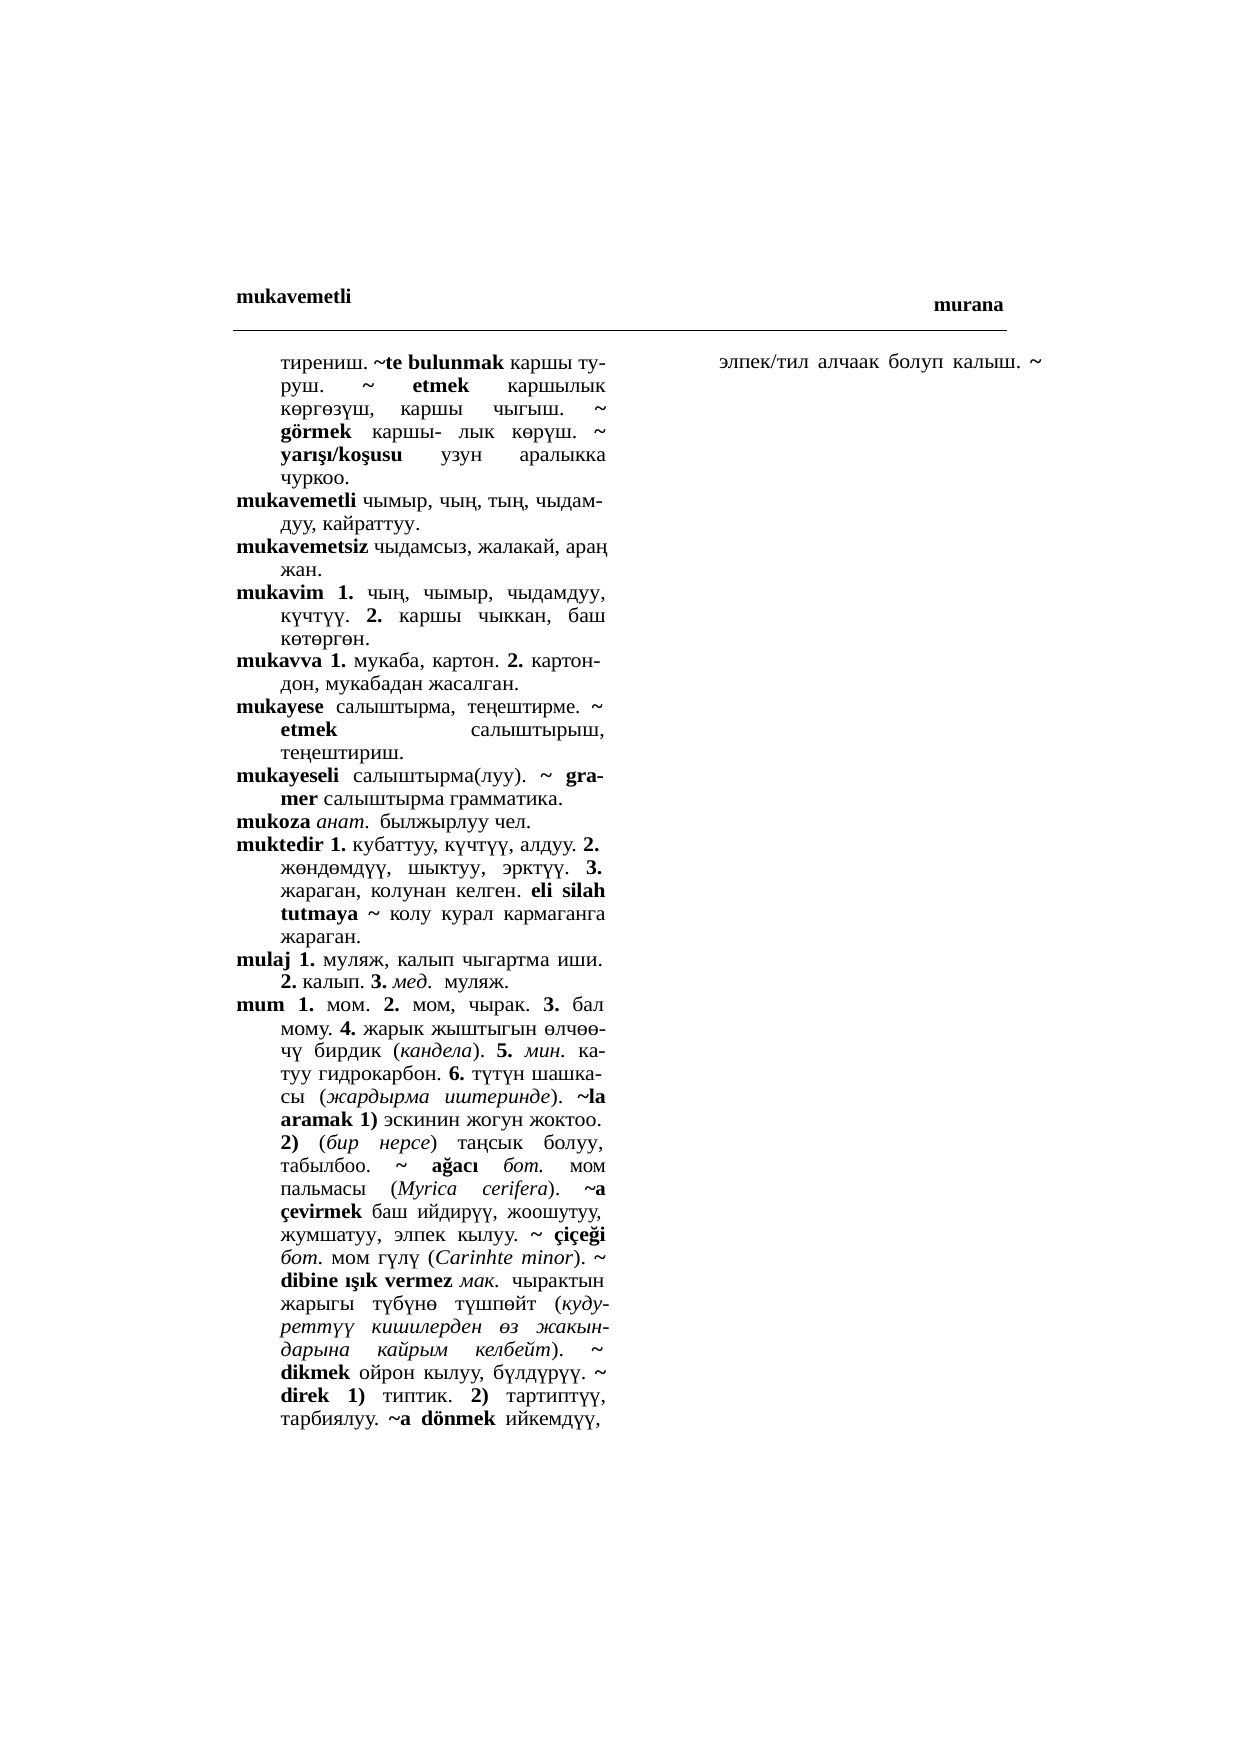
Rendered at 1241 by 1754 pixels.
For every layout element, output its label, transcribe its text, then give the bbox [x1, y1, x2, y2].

text mukavva 1. мукаба, картон. 2. картон- дон, мукабадан жасалган. [236, 649, 606, 695]
text жумшатуу, элпек кылуу. ~ çiçeği бот. мом гүлү (Carinhte minor). ~ dibine ışık vermez мак. чырактын [280, 1223, 606, 1292]
text etmek салыштырыш, теңештириш. [280, 718, 604, 764]
text muktedir 1. кубаттуу, күчтүү, алдуу. 2. [236, 833, 609, 856]
text жарыгы түбүнө түшпөйт (куду- реттүү кишилерден өз жакын- дарына кайрым келбейт). ~ [280, 1292, 609, 1361]
text mukavemetli чымыр, чың, тың, чыдам- дуу, кайраттуу. [236, 489, 609, 535]
text dikmek ойрон кылуу, бүлдүрүү. ~ direk 1) типтик. 2) тартиптүү, тарбиялуу. ~a dönmek ийкемдүү, [280, 1361, 606, 1429]
text mukavemetli [236, 284, 352, 308]
text mukayese салыштырма, теңештирме. ~ [236, 695, 609, 718]
text murana [933, 292, 1065, 316]
text мому. 4. жарык жыштыгын өлчөө- чү бирдик (кандела). 5. мин. ка- туу гидрокарбон. 6. түтүн шашка- [280, 1017, 606, 1085]
text mum 1. мом. 2. мом, чырак. 3. бал [236, 993, 609, 1016]
text 2. калып. 3. мед. муляж. [280, 971, 511, 993]
text mukoza анат. былжырлуу чел. [236, 810, 609, 833]
text mukavemetsiz чыдамсыз, жалакай, араң жан. [236, 535, 609, 581]
text тирениш. ~te bulunmak каршы ту- руш. ~ etmek каршылык көргөзүш, каршы чыгыш. ~ görmek каршы- лык көрүш. ~ yarışı/koşusu узун аралыкка чуркоо. [280, 350, 606, 489]
text 2) (бир нерсе) таңсык болуу, [280, 1131, 606, 1154]
text сы (жардырма иштеринде). ~la aramak 1) эскинин жогун жоктоо. [280, 1085, 606, 1131]
text жөндөмдүү, шыктуу, эрктүү. 3. [280, 856, 606, 879]
text mukayeseli салыштырма(луу). ~ gra- mer салыштырма грамматика. [236, 764, 609, 810]
text табылбоо. ~ ağacı бот. мом пальмасы (Myrica cerifera). ~a çevirmek баш ийдирүү, жоошутуу, [280, 1154, 606, 1223]
text mukavim 1. чың, чымыр, чыдамдуу, күчтүү. 2. каршы чыккан, баш көтөргөн. [236, 581, 606, 649]
text элпек/тил алчаак болуп калыш. ~ [719, 350, 1062, 373]
text mulaj 1. муляж, калып чыгартма иши. [236, 948, 609, 971]
text жараган, колунан келген. eli silah tutmaya ~ колу курал кармаганга жараган. [280, 879, 606, 948]
